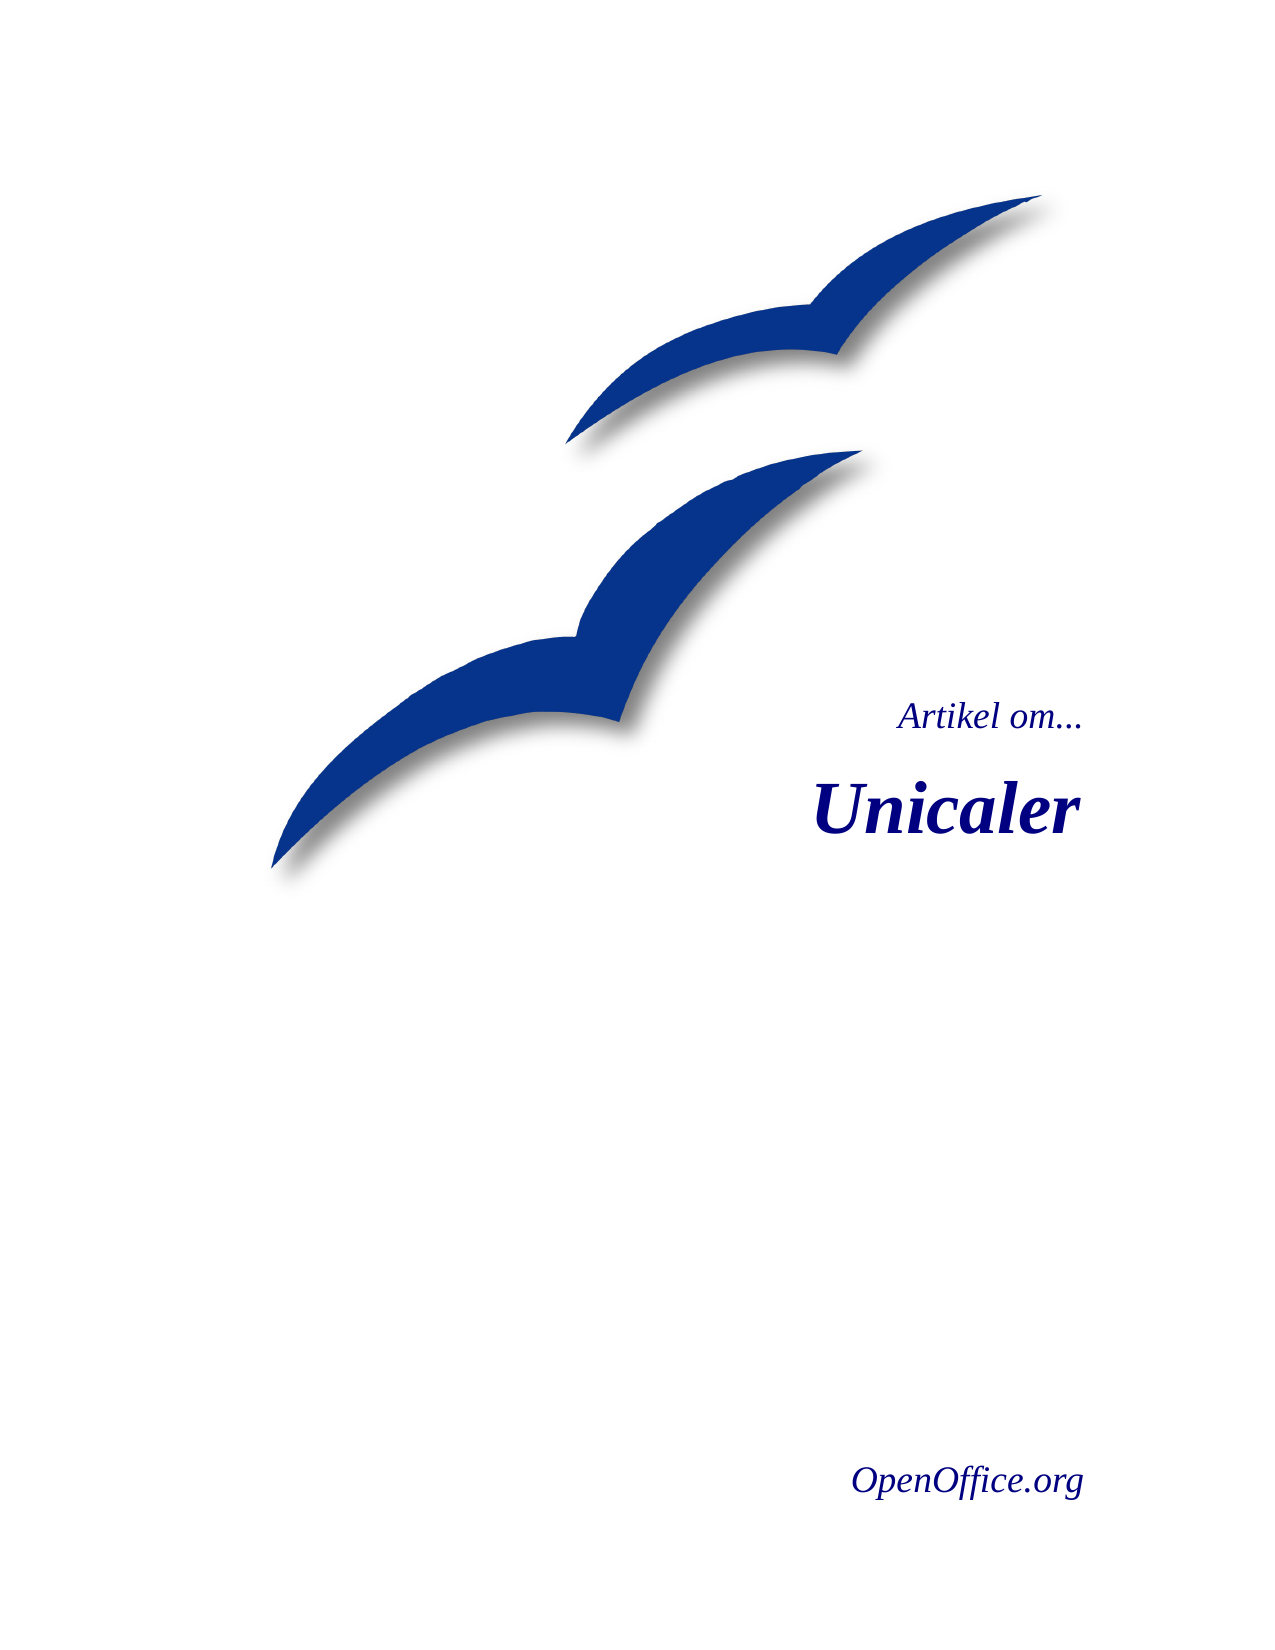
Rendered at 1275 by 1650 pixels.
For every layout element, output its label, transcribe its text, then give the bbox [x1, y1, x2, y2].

subtitle Unicaler [128, 766, 256, 849]
picture [256, 180, 1084, 910]
text Artikel om... [187, 695, 256, 737]
